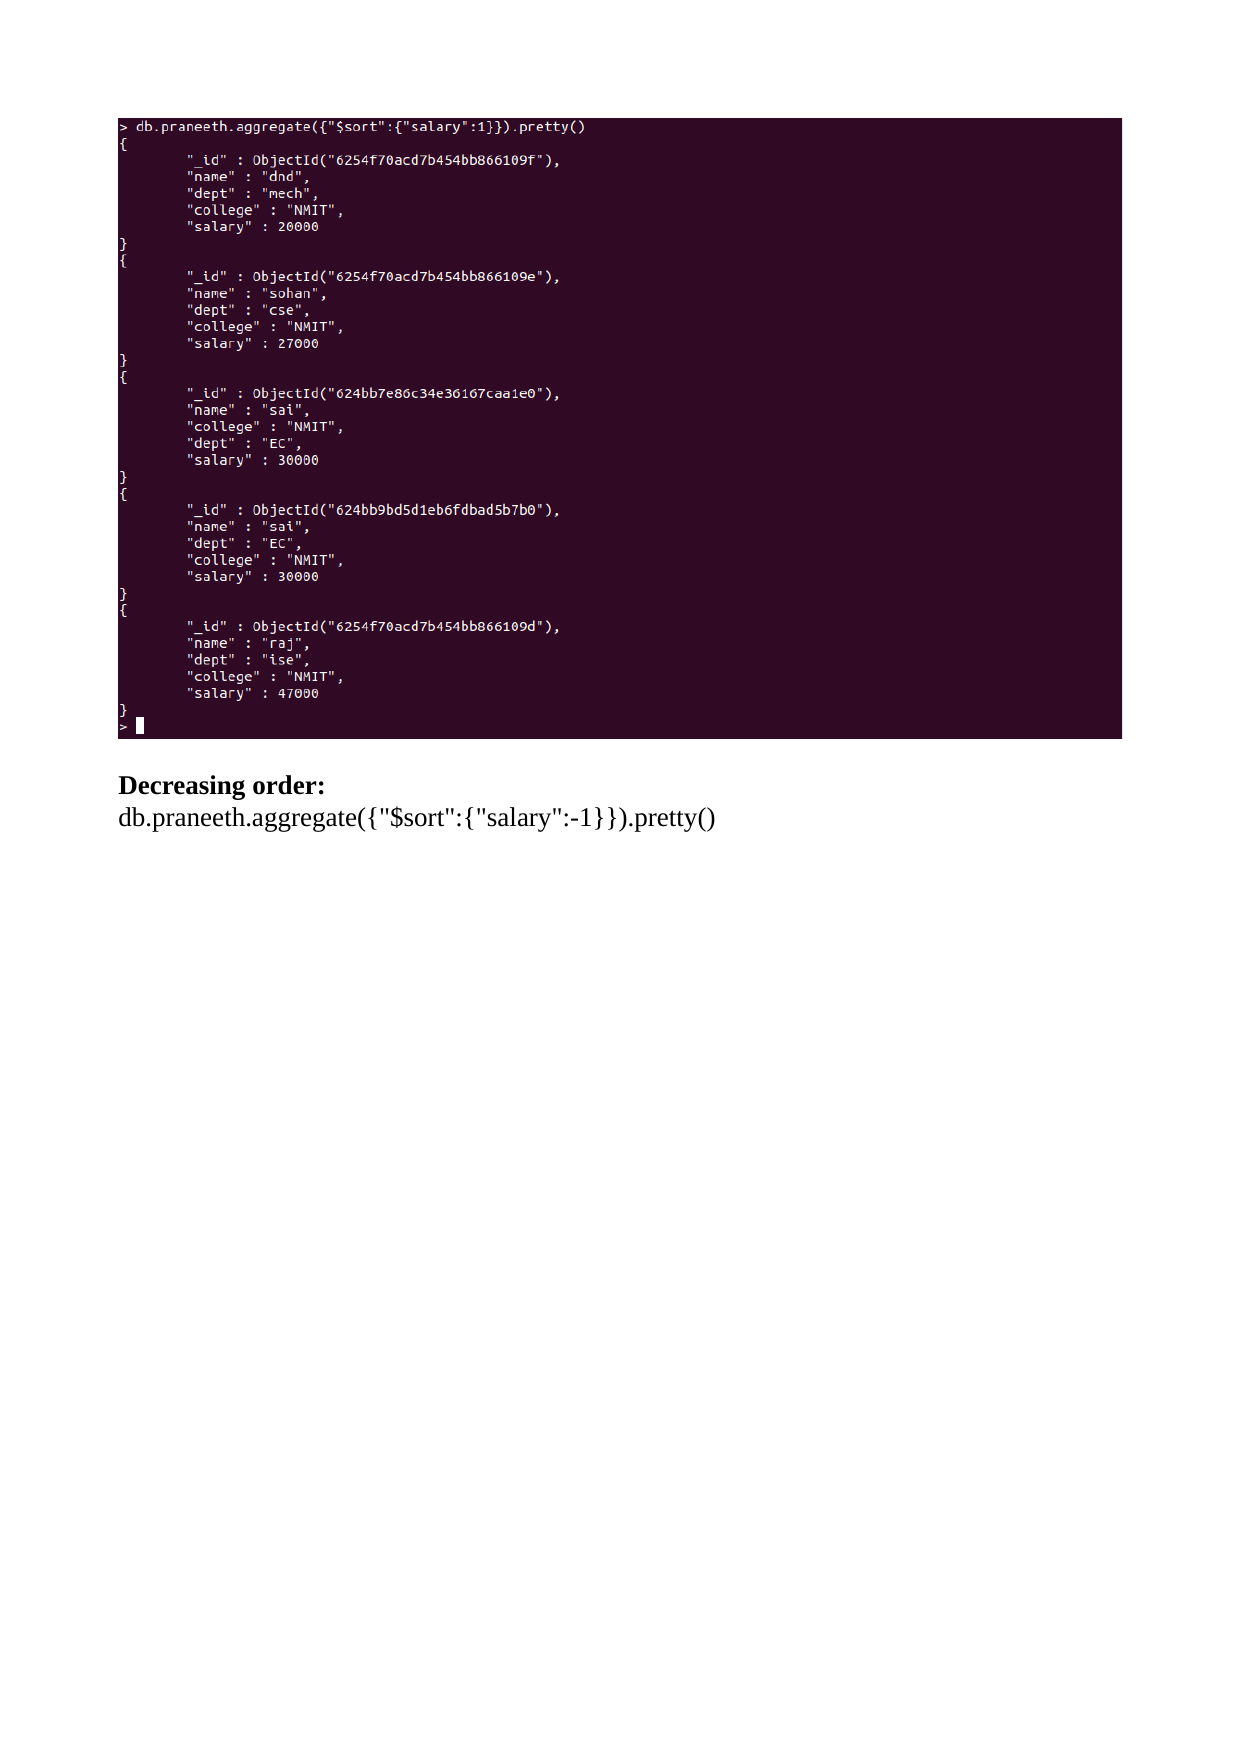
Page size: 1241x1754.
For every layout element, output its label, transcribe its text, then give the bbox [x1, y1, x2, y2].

picture [118, 118, 1123, 739]
text db.praneeth.aggregate({"$sort":{"salary":-1}}).pretty() [118, 801, 1122, 832]
text Decreasing order: [118, 769, 1122, 801]
